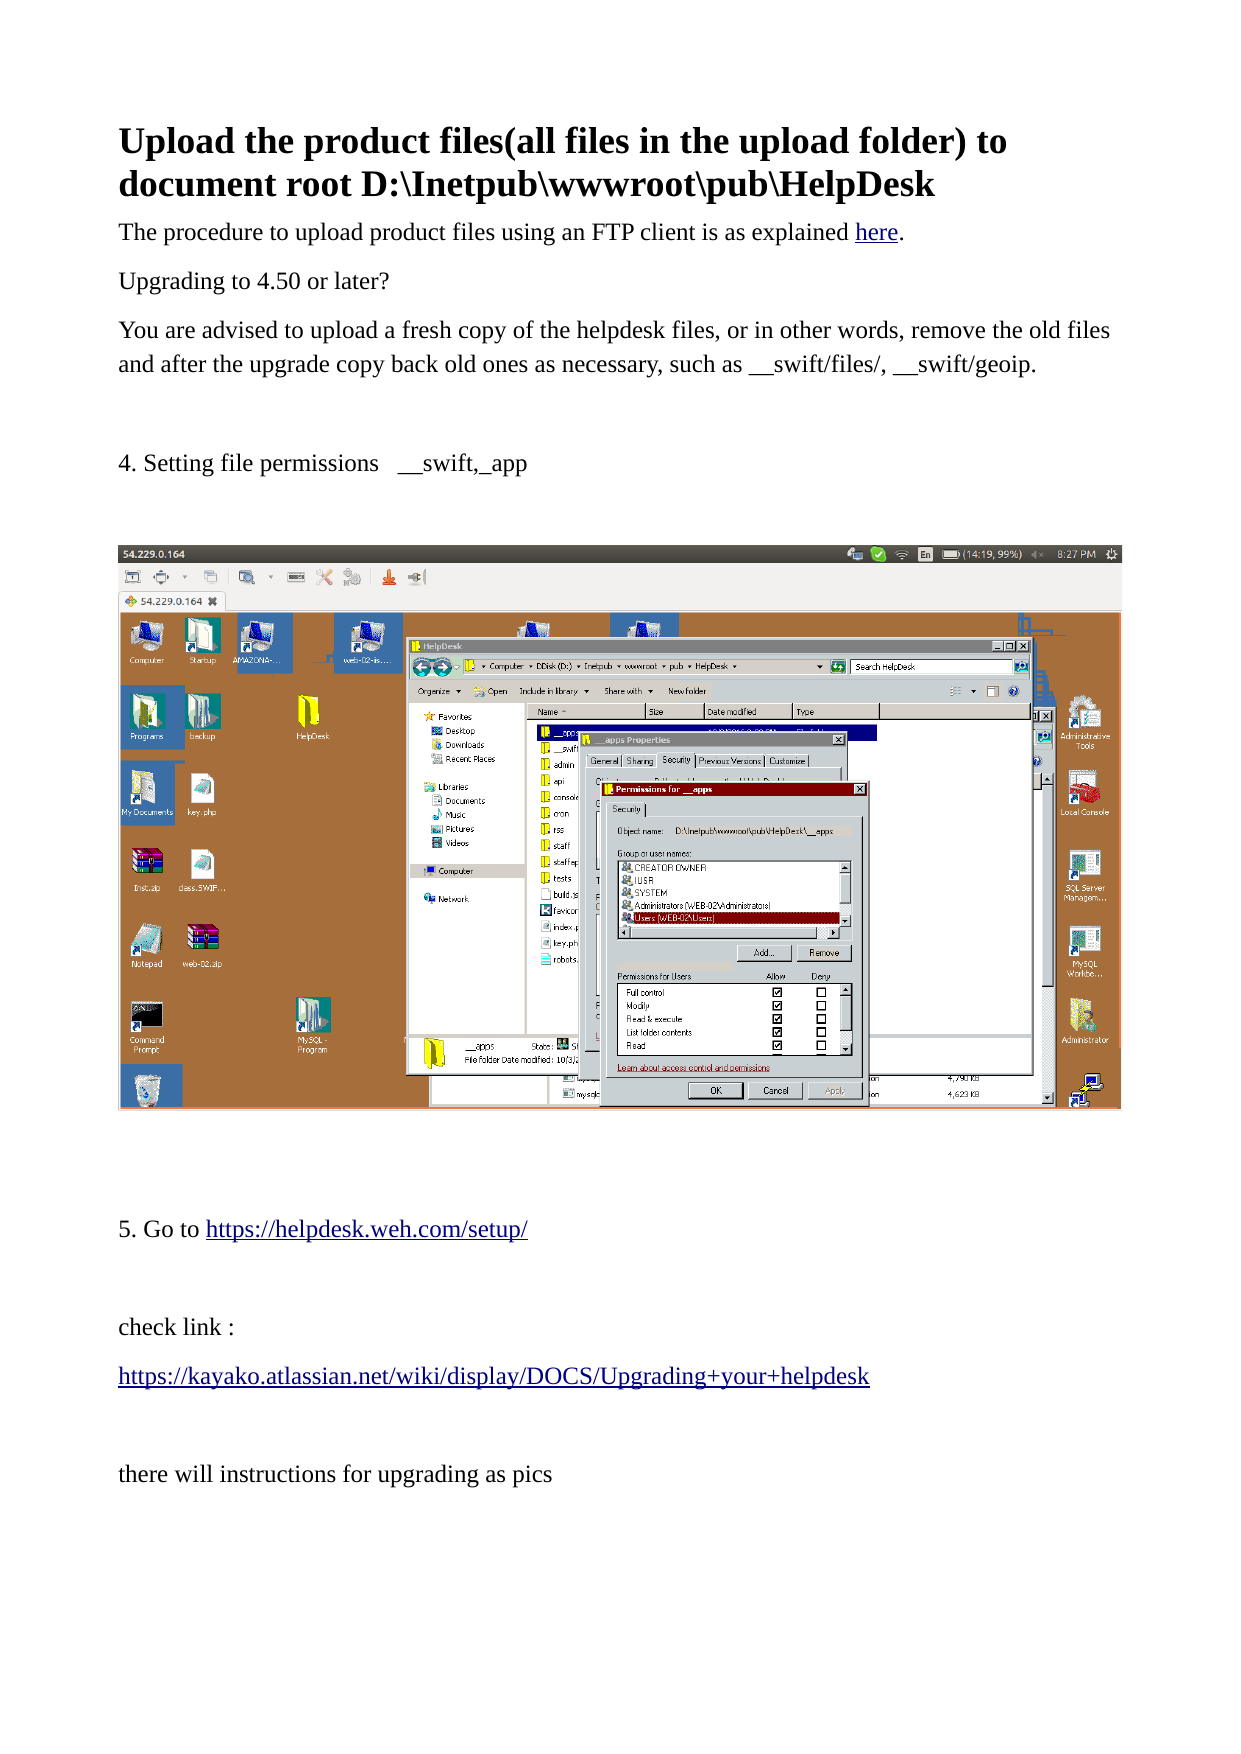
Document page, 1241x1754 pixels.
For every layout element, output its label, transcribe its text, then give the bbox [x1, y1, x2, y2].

subtitle Upload the product files(all files in the upload folder) to document root D:\Inetpub\wwwroot\pub\HelpDesk [118, 118, 1122, 204]
text there will instructions for upgrading as pics [118, 1459, 1122, 1488]
text https://kayako.atlassian.net/wiki/display/DOCS/Upgrading+your+helpdesk [118, 1361, 1122, 1390]
text 4. Setting file permissions __swift,_app [118, 448, 1122, 476]
text You are advised to upload a fresh copy of the helpdesk files, or in other words, remove the old files and after the upgrade copy back old ones as necessary, such as __swift/files/, __swift/geoip. [118, 315, 1122, 378]
picture [118, 545, 1123, 1111]
text check link : [118, 1312, 1122, 1341]
text Upgrading to 4.50 or later? [118, 266, 1122, 295]
text The procedure to upload product files using an FTP client is as explained here. [118, 217, 1122, 246]
text 5. Go to https://helpdesk.weh.com/setup/ [118, 1214, 1122, 1243]
